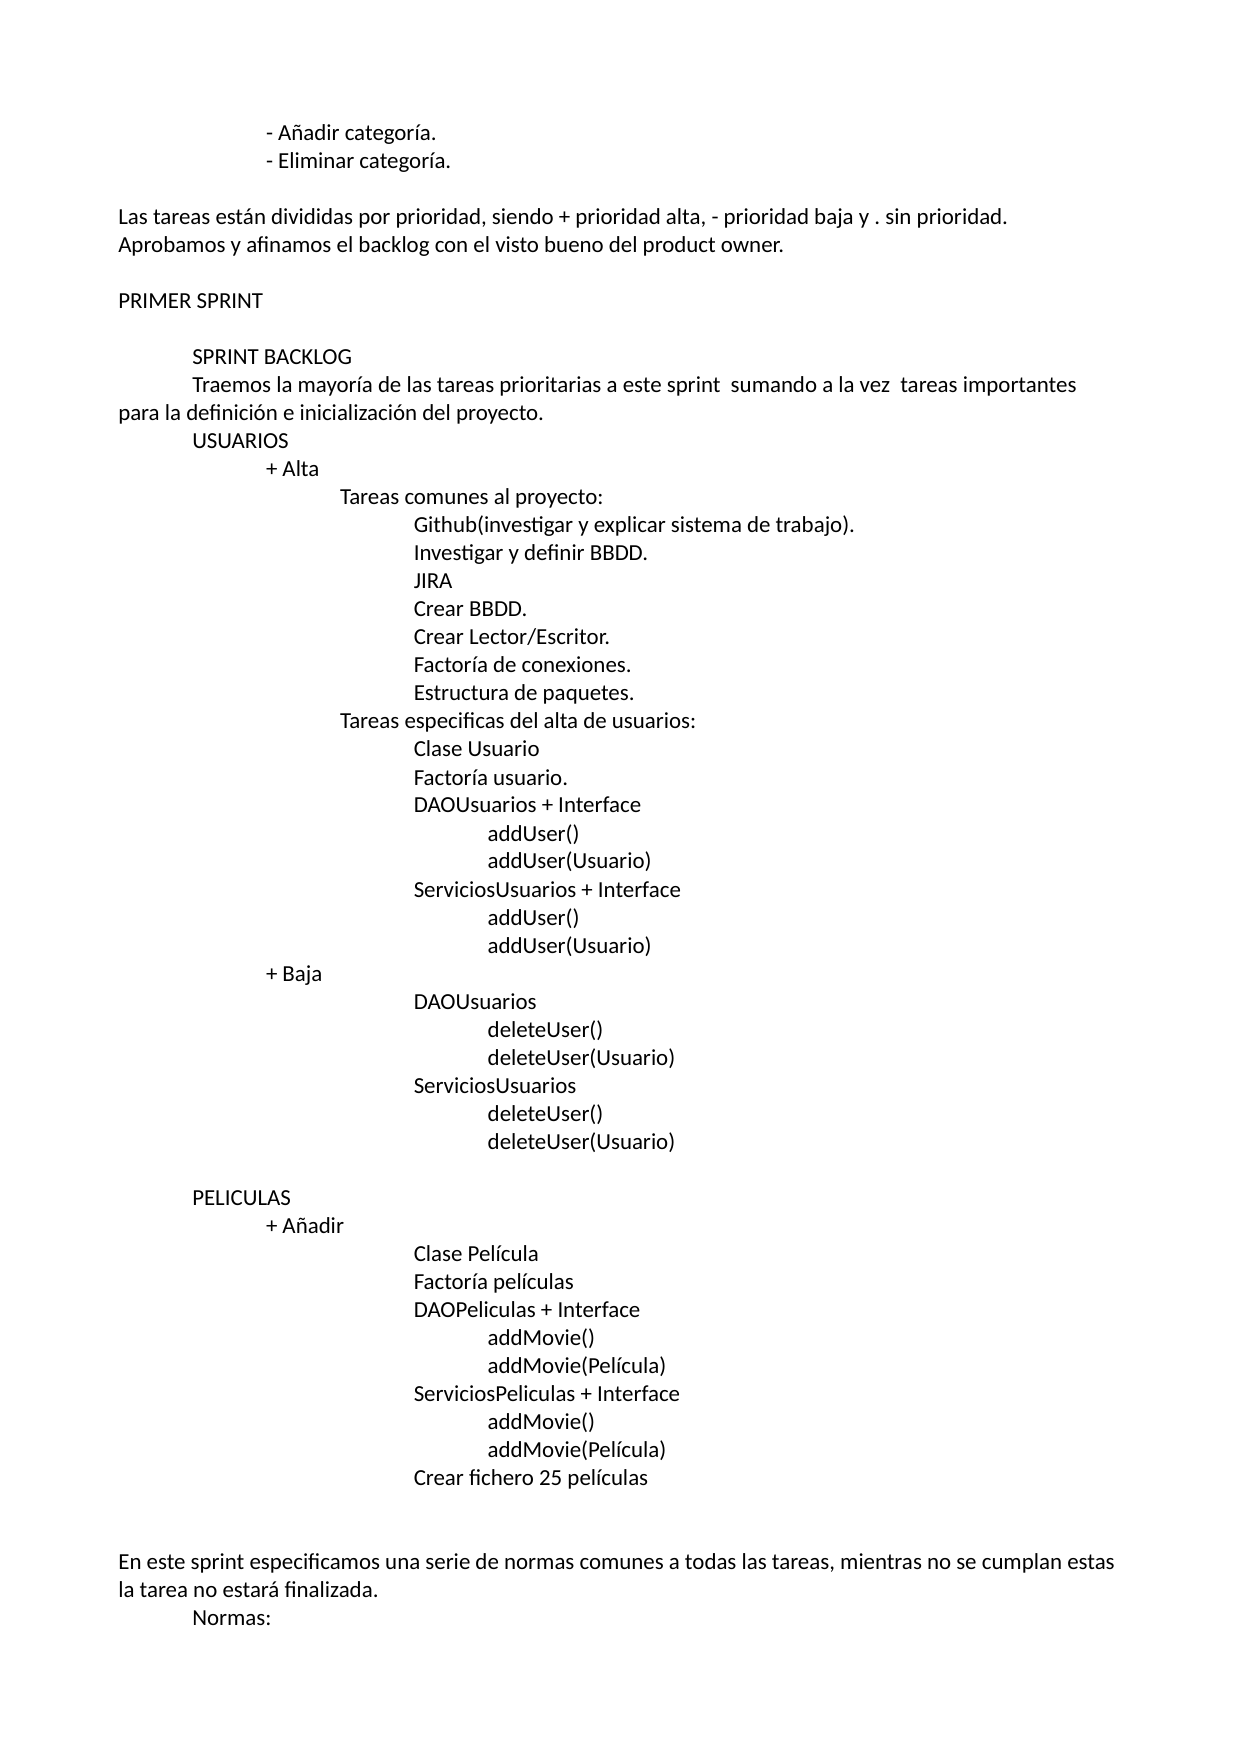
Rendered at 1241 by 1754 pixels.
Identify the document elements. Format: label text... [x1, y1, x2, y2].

text addMovie() [118, 1407, 1122, 1435]
text Investigar y definir BBDD. [118, 538, 1122, 566]
text USUARIOS [118, 426, 1122, 454]
text DAOUsuarios + Interface [118, 791, 1122, 819]
text Traemos la mayoría de las tareas prioritarias a este sprint sumando a la vez tareas importantes para la definición e inicialización del proyecto. [118, 370, 1122, 426]
text + Añadir [118, 1211, 1122, 1239]
text ServiciosPeliculas + Interface [118, 1379, 1122, 1407]
text Tareas comunes al proyecto: [118, 482, 1122, 510]
text + Baja [118, 959, 1122, 987]
text Tareas especificas del alta de usuarios: [118, 707, 1122, 734]
text PRIMER SPRINT [118, 286, 1122, 314]
text DAOPeliculas + Interface [118, 1295, 1122, 1323]
text addUser() [118, 819, 1122, 847]
text Crear fichero 25 películas [118, 1463, 1122, 1491]
text addMovie(Película) [118, 1351, 1122, 1379]
text JIRA [118, 566, 1122, 594]
text Aprobamos y afinamos el backlog con el visto bueno del product owner. [118, 230, 1122, 258]
text Github(investigar y explicar sistema de trabajo). [118, 510, 1122, 538]
text Clase Usuario [118, 734, 1122, 763]
text addUser() [118, 903, 1122, 931]
text ServiciosUsuarios [118, 1071, 1122, 1099]
text SPRINT BACKLOG [118, 342, 1122, 370]
text + Alta [118, 454, 1122, 482]
text En este sprint especificamos una serie de normas comunes a todas las tareas, mientras no se cumplan estas la tarea no estará finalizada. [118, 1547, 1122, 1603]
text Estructura de paquetes. [118, 678, 1122, 707]
text Normas: [118, 1603, 1122, 1631]
text addMovie() [118, 1323, 1122, 1351]
text Las tareas están divididas por prioridad, siendo + prioridad alta, - prioridad baja y . sin prioridad. [118, 202, 1122, 230]
text - Eliminar categoría. [118, 146, 1122, 174]
text deleteUser() [118, 1099, 1122, 1127]
text deleteUser(Usuario) [118, 1127, 1122, 1155]
text Factoría películas [118, 1267, 1122, 1295]
text addUser(Usuario) [118, 931, 1122, 959]
text Crear BBDD. [118, 594, 1122, 622]
text Factoría de conexiones. [118, 651, 1122, 678]
text Crear Lector/Escritor. [118, 622, 1122, 651]
text deleteUser() [118, 1015, 1122, 1043]
text DAOUsuarios [118, 987, 1122, 1015]
text addMovie(Película) [118, 1435, 1122, 1463]
text Clase Película [118, 1239, 1122, 1267]
text Factoría usuario. [118, 763, 1122, 791]
text deleteUser(Usuario) [118, 1043, 1122, 1071]
text PELICULAS [118, 1183, 1122, 1211]
text ServiciosUsuarios + Interface [118, 875, 1122, 903]
text addUser(Usuario) [118, 847, 1122, 875]
text - Añadir categoría. [118, 118, 1122, 146]
